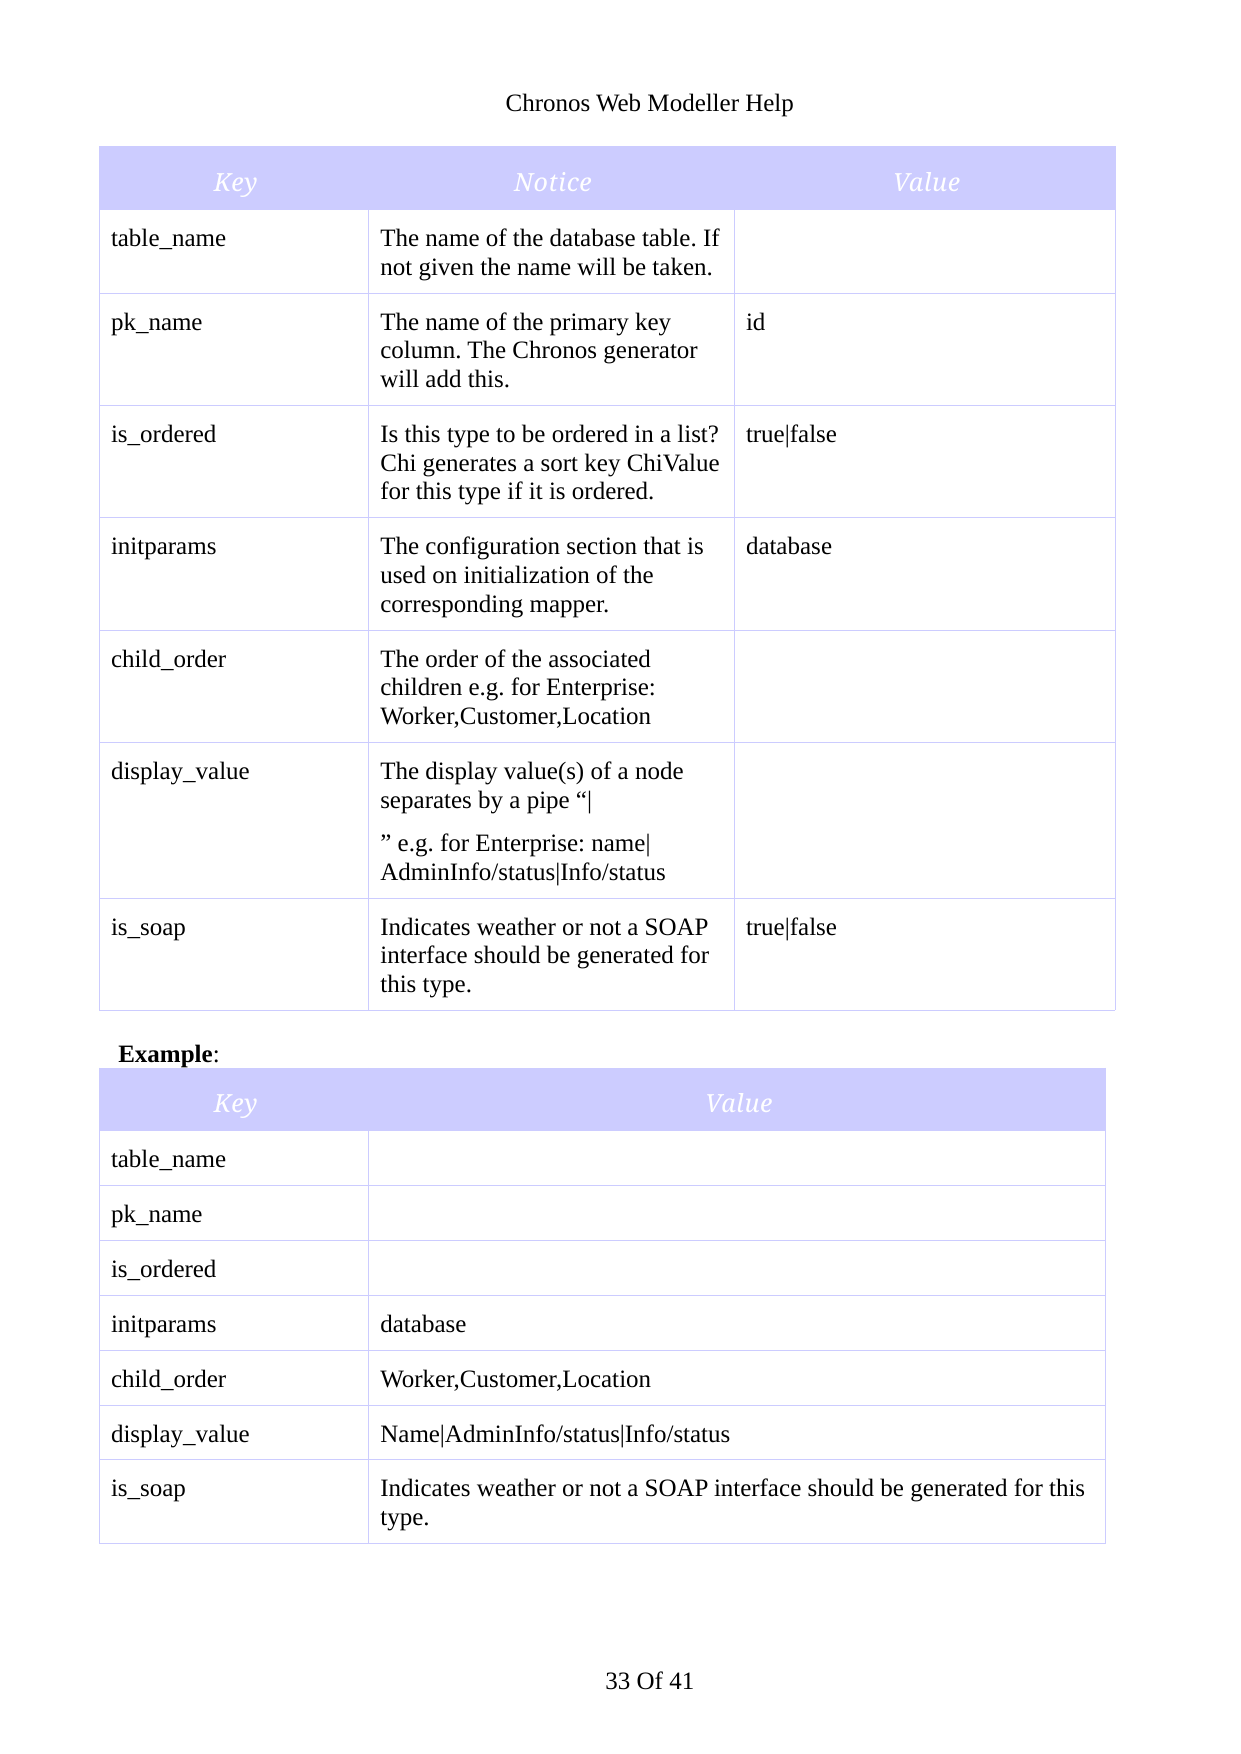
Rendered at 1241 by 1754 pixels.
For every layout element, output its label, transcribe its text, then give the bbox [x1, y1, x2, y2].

table_cell display_value [100, 1406, 368, 1459]
table_cell [735, 743, 1115, 898]
table_cell id [735, 294, 1115, 405]
table_cell [369, 1131, 1105, 1185]
table_cell The display value(s) of a node separates by a pipe “| ” e.g. for Enterprise: name|AdminInfo/status|Info/status [369, 743, 734, 898]
table_cell The name of the primary key column. The Chronos generator will add this. [369, 294, 734, 405]
table_cell [369, 1186, 1105, 1240]
table_cell The order of the associated children e.g. for Enterprise: Worker,Customer,Location [369, 631, 734, 742]
table_cell The configuration section that is used on initialization of the corresponding mapper. [369, 518, 734, 629]
table_cell is_ordered [100, 406, 368, 517]
table_cell Worker,Customer,Location [369, 1351, 1105, 1404]
table_cell is_ordered [100, 1241, 368, 1295]
table_header Notice [369, 147, 734, 209]
text Example: [118, 1039, 1181, 1068]
table_cell initparams [100, 518, 368, 629]
table_header Key [100, 1069, 368, 1130]
table_cell initparams [100, 1296, 368, 1349]
table_cell true|false [735, 406, 1115, 517]
table_cell table_name [100, 1131, 368, 1185]
table_cell Name|AdminInfo/status|Info/status [369, 1406, 1105, 1459]
table_cell pk_name [100, 1186, 368, 1240]
table_cell child_order [100, 1351, 368, 1404]
table_cell database [369, 1296, 1105, 1349]
table_cell display_value [100, 743, 368, 898]
table_cell Is this type to be ordered in a list? Chi generates a sort key ChiValue for this type if it is ordered. [369, 406, 734, 517]
table_cell true|false [735, 899, 1115, 1010]
table_cell [735, 631, 1115, 742]
table_cell pk_name [100, 294, 368, 405]
table_cell table_name [100, 210, 368, 292]
table_header Value [735, 147, 1115, 209]
table_header Key [100, 147, 368, 209]
table_cell Indicates weather or not a SOAP interface should be generated for this type. [369, 899, 734, 1010]
table_cell is_soap [100, 899, 368, 1010]
table_header Value [369, 1069, 1105, 1130]
table_cell is_soap [100, 1460, 368, 1543]
table_cell [369, 1241, 1105, 1295]
table_cell database [735, 518, 1115, 629]
table_cell child_order [100, 631, 368, 742]
table_cell Indicates weather or not a SOAP interface should be generated for this type. [369, 1460, 1105, 1543]
table_cell The name of the database table. If not given the name will be taken. [369, 210, 734, 292]
table_cell [735, 210, 1115, 292]
